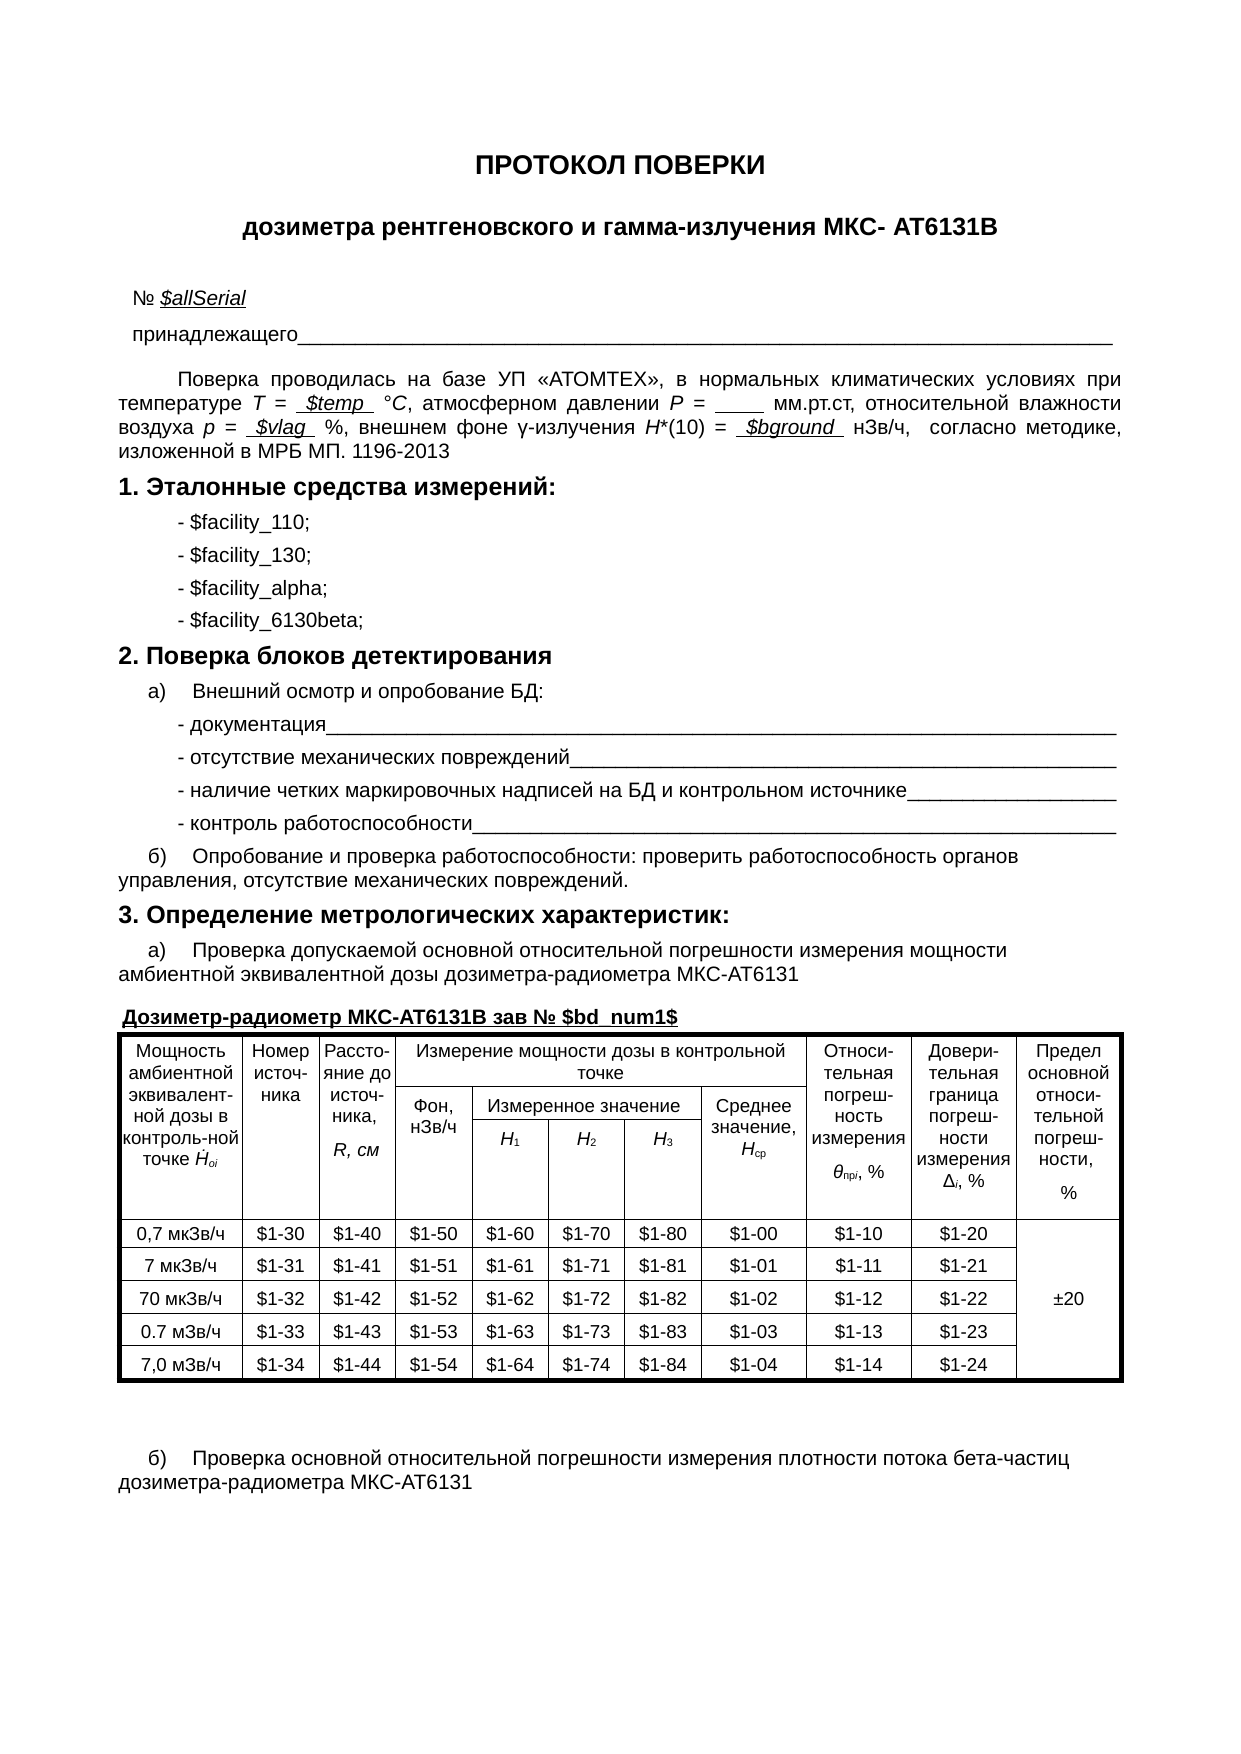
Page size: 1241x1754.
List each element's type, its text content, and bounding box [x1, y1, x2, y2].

table_cell $1-64 [473, 1346, 548, 1378]
text 1. Эталонные средства измерений: [118, 472, 1122, 501]
table_cell $1-53 [396, 1314, 472, 1345]
table_cell 70 мкЗв/ч [122, 1281, 242, 1312]
table_cell $1-20 [912, 1220, 1016, 1247]
table_cell H2 [549, 1120, 624, 1219]
table_cell Мощность амбиентной эквивалент-ной дозы в контроль-ной точке Ḣoi [122, 1037, 242, 1219]
table_cell $1-41 [320, 1248, 395, 1280]
table_cell $1-01 [702, 1248, 806, 1280]
table_cell $1-43 [320, 1314, 395, 1345]
table_cell $1-10 [807, 1220, 911, 1247]
table_cell $1-70 [549, 1220, 624, 1247]
table_cell $1-24 [912, 1346, 1016, 1378]
table_cell $1-83 [625, 1314, 701, 1345]
table_cell $1-61 [473, 1248, 548, 1280]
table_cell $1-60 [473, 1220, 548, 1247]
table_cell $1-34 [243, 1346, 319, 1378]
text № $allSerial [132, 286, 1122, 310]
table_cell $1-50 [396, 1220, 472, 1247]
table_cell Довери-тельная граница погреш-ности измерения Δi, % [912, 1037, 1016, 1219]
table_cell $1-32 [243, 1281, 319, 1312]
table_cell $1-71 [549, 1248, 624, 1280]
table_cell $1-22 [912, 1281, 1016, 1312]
text а) Проверка допускаемой основной относительной погрешности измерения мощности амбиентной эквивалентной дозы дозиметра-радиометра МКС-AT6131 [118, 938, 1122, 986]
text - $facility_alpha; [118, 575, 1122, 599]
table_cell $1-14 [807, 1346, 911, 1378]
text - документация [118, 712, 1122, 736]
text - отсутствие механических повреждений [118, 745, 1122, 769]
table_cell Измеренное значение [473, 1087, 701, 1119]
table_cell $1-30 [243, 1220, 319, 1247]
text а) Внешний осмотр и опробование БД: [118, 679, 1122, 703]
table_cell $1-33 [243, 1314, 319, 1345]
table_cell $1-72 [549, 1281, 624, 1312]
table_cell $1-12 [807, 1281, 911, 1312]
table_cell Относи-тельная погреш-ность измерения θпрi, % [807, 1037, 911, 1219]
table_cell Предел основной относи-тельной погреш-ности, % [1017, 1037, 1119, 1219]
text принадлежащего [132, 322, 1122, 346]
text - наличие четких маркировочных надписей на БД и контрольном источнике [118, 778, 1122, 802]
text дозиметра рентгеновского и гамма-излучения МКС- AT6131B [118, 212, 1122, 241]
text - $facility_6130beta; [118, 608, 1122, 632]
table_cell $1-04 [702, 1346, 806, 1378]
table_cell $1-82 [625, 1281, 701, 1312]
table_cell $1-63 [473, 1314, 548, 1345]
text б) Проверка основной относительной погрешности измерения плотности потока бета-чаcтиц дозиметра-радиометра МКС-AT6131 [118, 1446, 1122, 1494]
text 3. Определение метрологических характеристик: [118, 900, 1122, 929]
table_cell $1-02 [702, 1281, 806, 1312]
text б) Опробование и проверка работоспособности: проверить работоспособность органов управления, отсутствие механических повреждений. [118, 843, 1122, 891]
table_cell 7,0 мЗв/ч [122, 1346, 242, 1378]
table_cell $1-74 [549, 1346, 624, 1378]
table_cell Номер источ-ника [243, 1037, 319, 1219]
table_cell $1-03 [702, 1314, 806, 1345]
table_cell $1-13 [807, 1314, 911, 1345]
table_cell $1-62 [473, 1281, 548, 1312]
table_cell $1-54 [396, 1346, 472, 1378]
table_cell Измерение мощности дозы в контрольной точке [396, 1037, 806, 1086]
table_cell $1-31 [243, 1248, 319, 1280]
table_cell Рассто-яние до источ-ника, R, см [320, 1037, 395, 1219]
table_cell $1-00 [702, 1220, 806, 1247]
table_cell 7 мкЗв/ч [122, 1248, 242, 1280]
table_cell $1-81 [625, 1248, 701, 1280]
table_cell $1-84 [625, 1346, 701, 1378]
table_cell $1-51 [396, 1248, 472, 1280]
table_cell Среднее значение, Hср [702, 1087, 806, 1219]
table_cell H1 [473, 1120, 548, 1219]
table_cell ±20 [1017, 1220, 1119, 1378]
table_cell $1-23 [912, 1314, 1016, 1345]
text ПРОТОКОЛ ПОВЕРКИ [118, 149, 1122, 181]
text 2. Поверка блоков детектирования [118, 641, 1122, 670]
table_header Дозиметр-радиометр МКС-AT6131B зав № $bd_num1$ [119, 986, 1121, 1032]
table_cell $1-42 [320, 1281, 395, 1312]
table_cell $1-80 [625, 1220, 701, 1247]
table_cell $1-73 [549, 1314, 624, 1345]
table_cell 0.7 мЗв/ч [122, 1314, 242, 1345]
text - $facility_130; [118, 542, 1122, 566]
table_cell 0,7 мкЗв/ч [122, 1220, 242, 1247]
table_cell $1-44 [320, 1346, 395, 1378]
text Поверка проводилась на базе УП «АТОМТЕХ», в нормальных климатических условиях при температуре Т = $temp °С, атмосферном давлении Р = мм.рт.ст, относительной влажности воздуха р = $vlag %, внешнем фоне γ-излучения H*(10) = $bground нЗв/ч, согласно методике, изложенной в МРБ МП. 1196-2013 [118, 367, 1122, 463]
table_cell $1-40 [320, 1220, 395, 1247]
text - $facility_110; [118, 509, 1122, 533]
table_cell H3 [625, 1120, 701, 1219]
text - контроль работоспособности [118, 811, 1122, 834]
table_cell $1-21 [912, 1248, 1016, 1280]
table_cell Фон, нЗв/ч [396, 1087, 472, 1219]
table_cell $1-52 [396, 1281, 472, 1312]
table_cell $1-11 [807, 1248, 911, 1280]
